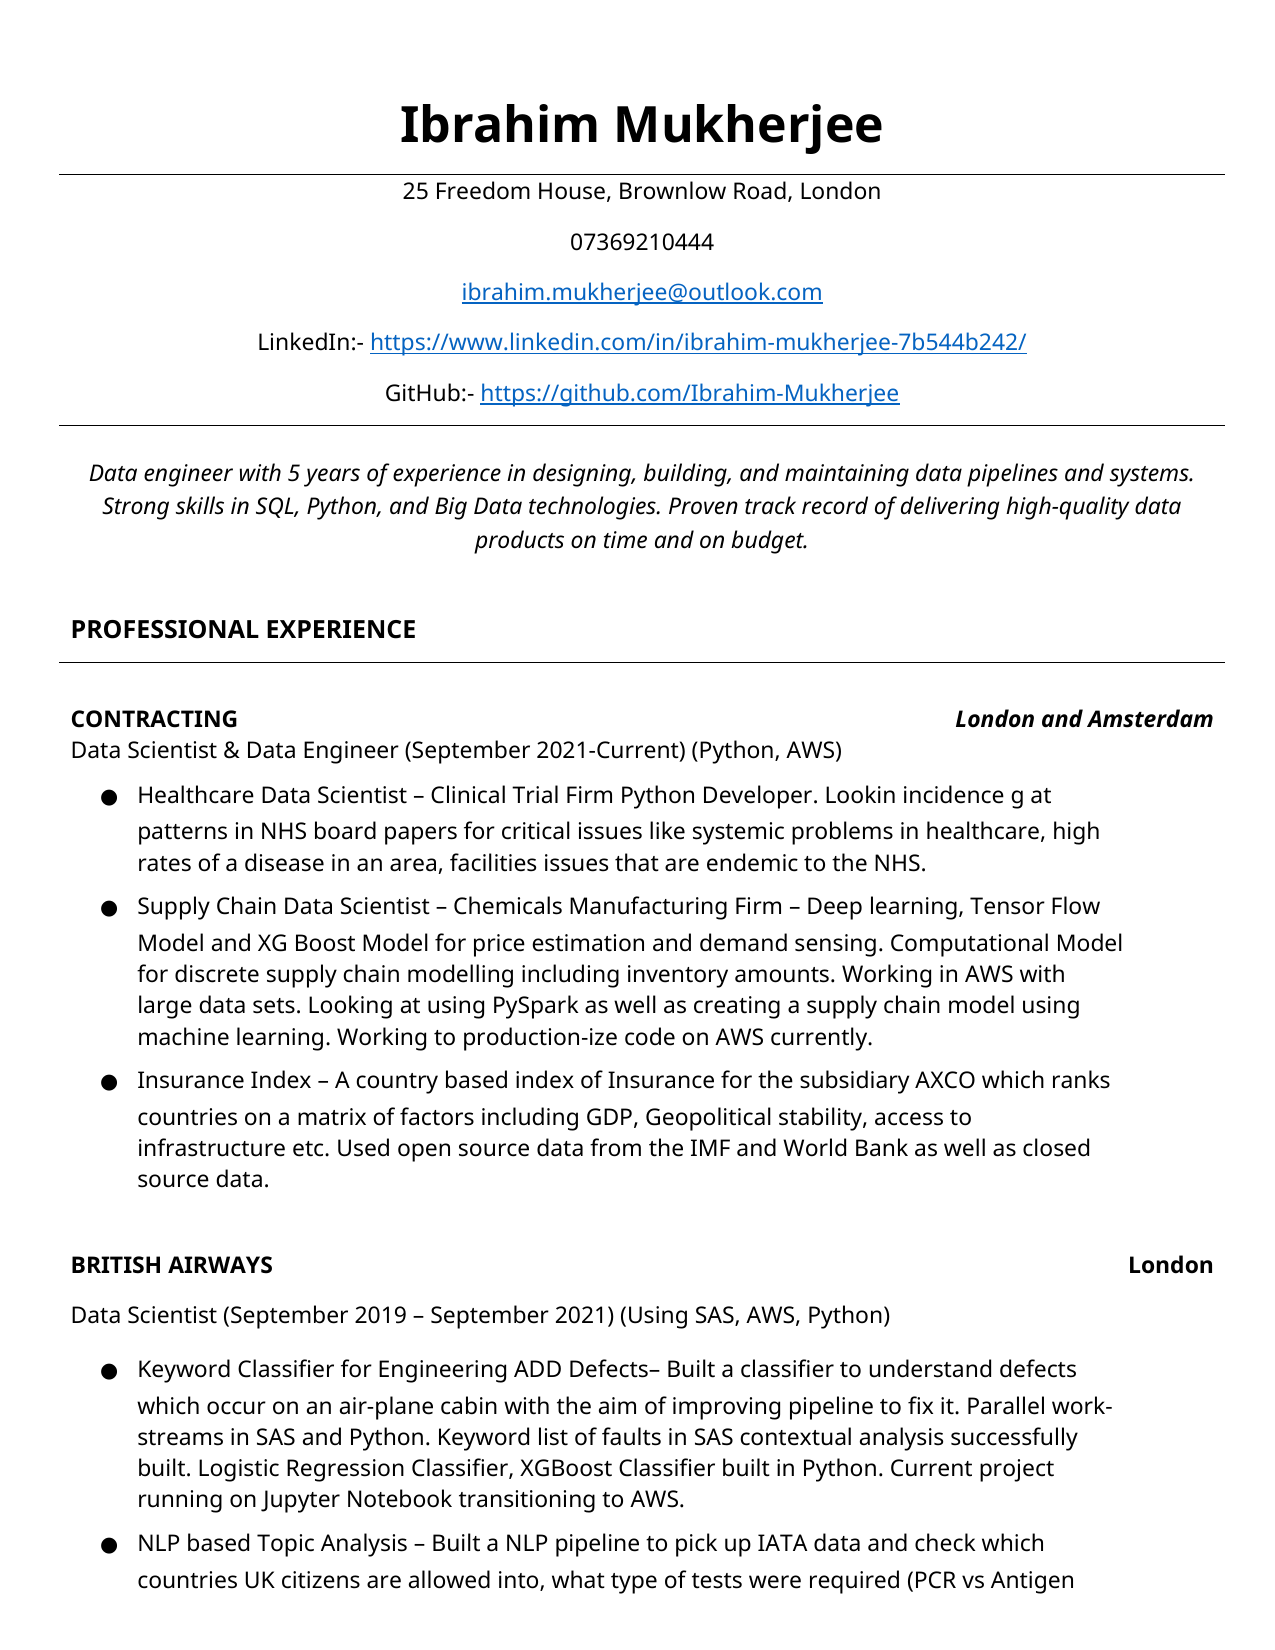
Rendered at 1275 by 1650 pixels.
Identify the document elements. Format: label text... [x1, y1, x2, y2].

table_cell [59, 572, 1225, 611]
table_cell CONTRACTING Data Scientist & Data Engineer (September 2021-Current) (Python, AWS) [59, 703, 930, 772]
table_cell BRITISH AIRWAYS Data Scientist (September 2019 – September 2021) (Using SAS, AWS, Python) [59, 1249, 941, 1347]
table_cell Keyword Classifier for Engineering ADD Defects– Built a classifier to understand defects which occur on an air-plane cabin with the aim of improving pipeline to fix it. Parallel work-streams in SAS and Python. Keyword list of faults in SAS contextual analysis successfully built. Logistic Regression Classifier, XGBoost Classifier built in Python. Current project running on Jupyter Notebook transitioning to AWS. NLP based Topic Analysis – Built a NLP pipeline to pick up IATA data and check which countries UK citizens are allowed into, what type of tests were required (PCR vs Antigen [59, 1347, 1225, 1595]
table_cell 25 Freedom House, Brownlow Road, London 07369210444 ibrahim.mukherjee@outlook.com LinkedIn:- https://www.linkedin.com/in/ibrahim-mukherjee-7b544b242/ GitHub:- https://github.com/Ibrahim-Mukherjee [59, 175, 1225, 425]
table_cell London and Amsterdam [930, 703, 1225, 772]
table_cell [59, 426, 1225, 457]
table_cell [59, 663, 1225, 702]
table_cell Healthcare Data Scientist – Clinical Trial Firm Python Developer. Lookin incidence g at patterns in NHS board papers for critical issues like systemic problems in healthcare, high rates of a disease in an area, facilities issues that are endemic to the NHS. Supply Chain Data Scientist – Chemicals Manufacturing Firm – Deep learning, Tensor Flow Model and XG Boost Model for price estimation and demand sensing. Computational Model for discrete supply chain modelling including inventory amounts. Working in AWS with large data sets. Looking at using PySpark as well as creating a supply chain model using machine learning. Working to production-ize code on AWS currently. Insurance Index – A country based index of Insurance for the subsidiary AXCO which ranks countries on a matrix of factors including GDP, Geopolitical stability, access to infrastructure etc. Used open source data from the IMF and World Bank as well as closed source data. [59, 773, 1225, 1201]
table_cell PROFESSIONAL EXPERIENCE [59, 611, 1225, 662]
table_cell Data engineer with 5 years of experience in designing, building, and maintaining data pipelines and systems. Strong skills in SQL, Python, and Big Data technologies. Proven track record of delivering high-quality data products on time and on budget. [59, 457, 1225, 572]
table_cell [59, 1201, 1225, 1248]
table_cell London [941, 1249, 1225, 1347]
table_header Ibrahim Mukherjee [59, 89, 1225, 174]
